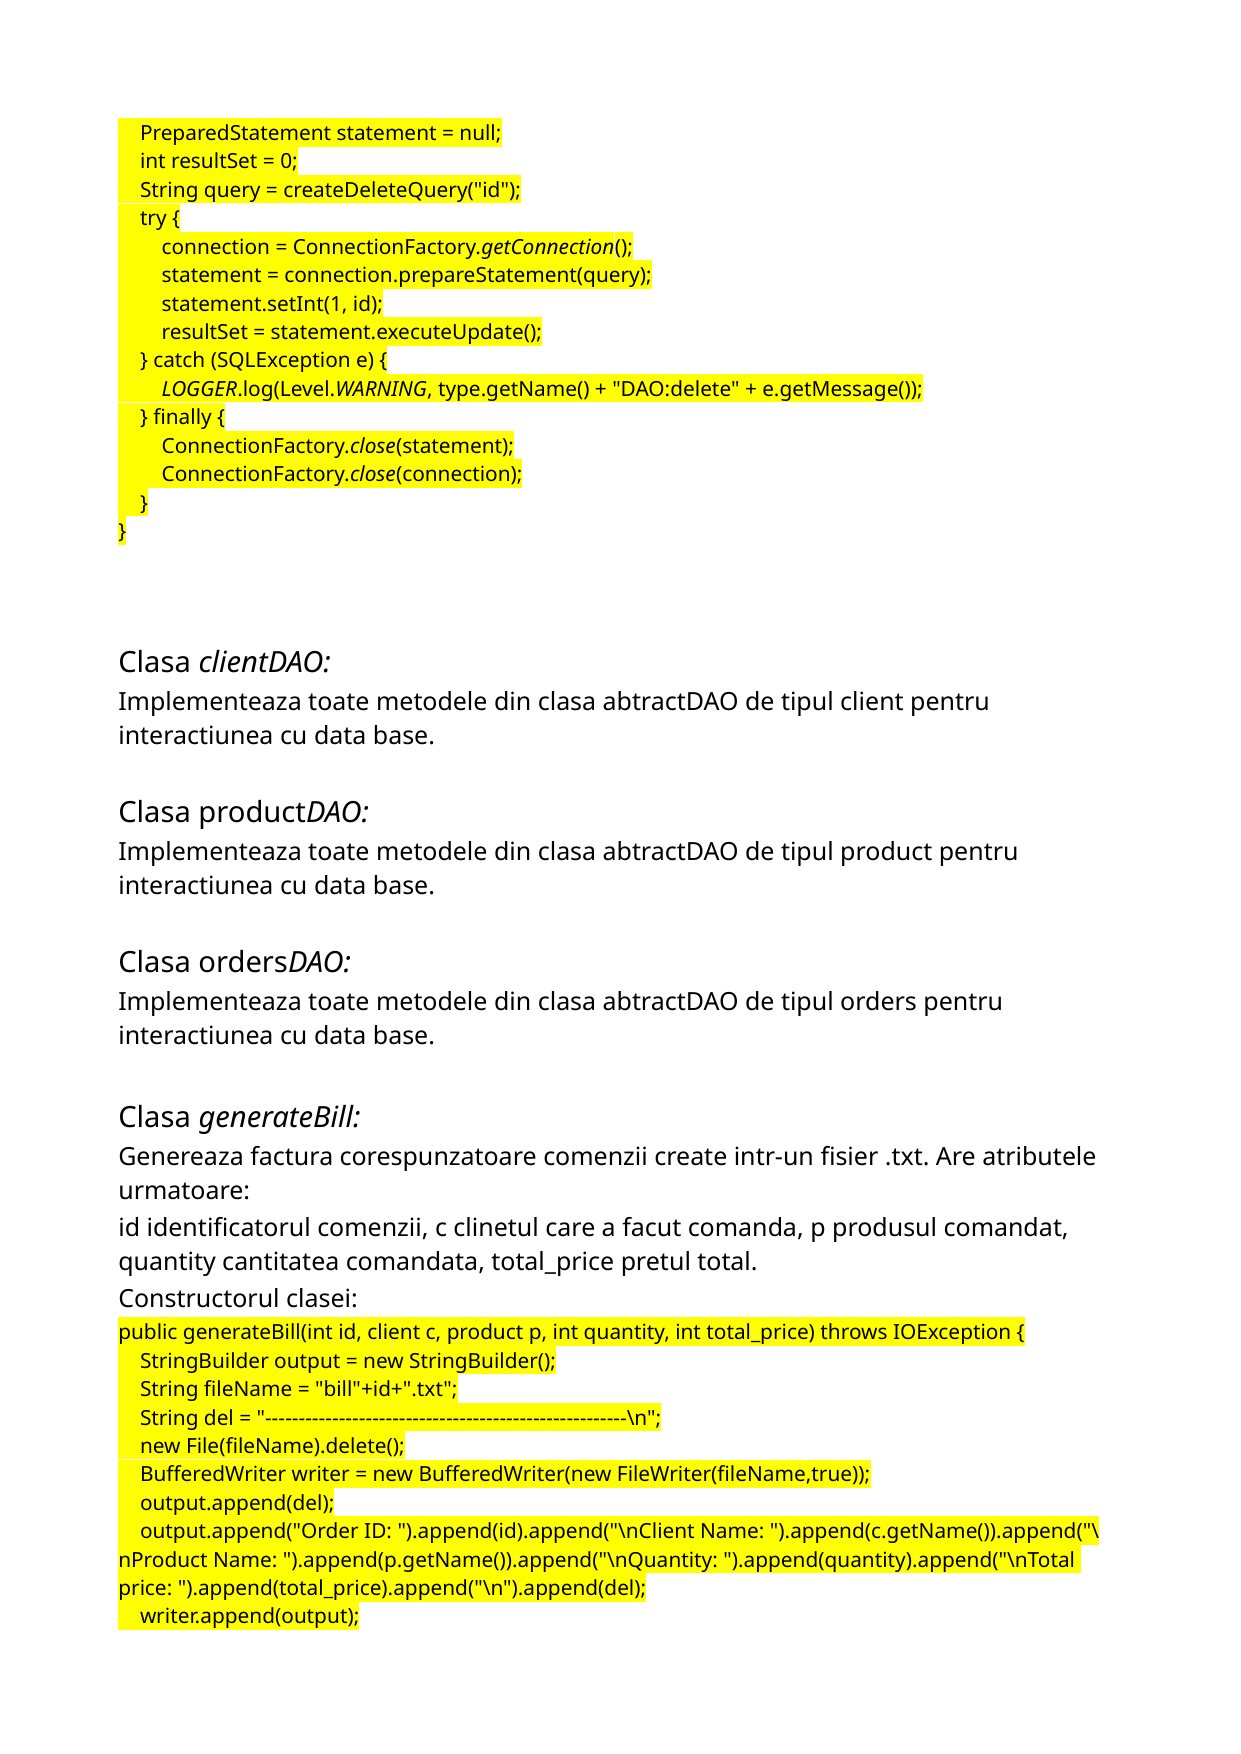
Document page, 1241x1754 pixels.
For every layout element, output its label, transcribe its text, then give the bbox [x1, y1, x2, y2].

text id identificatorul comenzii, c clinetul care a facut comanda, p produsul comandat, quantity cantitatea comandata, total_price pretul total. [118, 1210, 1122, 1278]
text Genereaza factura corespunzatoare comenzii create intr-un fisier .txt. Are atributele urmatoare: [118, 1139, 1122, 1207]
text PreparedStatement statement = null; int resultSet = 0; String query = createDeleteQuery("id"); try { connection = ConnectionFactory.getConnection(); statement = connection.prepareStatement(query); statement.setInt(1, id); resultSet = statement.executeUpdate(); } catch (SQLException e) { LOGGER.log(Level.WARNING, type.getName() + "DAO:delete" + e.getMessage()); } finally { ConnectionFactory.close(statement); ConnectionFactory.close(connection); } } [118, 118, 1122, 545]
text Implementeaza toate metodele din clasa abtractDAO de tipul orders pentru interactiunea cu data base. [118, 983, 1122, 1051]
text Clasa ordersDAO: [118, 941, 1122, 981]
text Implementeaza toate metodele din clasa abtractDAO de tipul client pentru interactiunea cu data base. [118, 683, 1122, 751]
text Clasa generateBill: [118, 1096, 1122, 1136]
text public generateBill(int id, client c, product p, int quantity, int total_price) throws IOException { StringBuilder output = new StringBuilder(); String fileName = "bill"+id+".txt"; String del = "------------------------------------------------------\n"; new File(fileName).delete(); BufferedWriter writer = new BufferedWriter(new FileWriter(fileName,true)); output.append(del); output.append("Order ID: ").append(id).append("\nClient Name: ").append(c.getName()).append("\nProduct Name: ").append(p.getName()).append("\nQuantity: ").append(quantity).append("\nTotal price: ").append(total_price).append("\n").append(del); writer.append(output); [118, 1317, 1122, 1630]
text Constructorul clasei: [118, 1281, 1122, 1314]
text Implementeaza toate metodele din clasa abtractDAO de tipul product pentru interactiunea cu data base. [118, 833, 1122, 901]
text Clasa productDAO: [118, 791, 1122, 831]
text Clasa clientDAO: [118, 641, 1122, 681]
